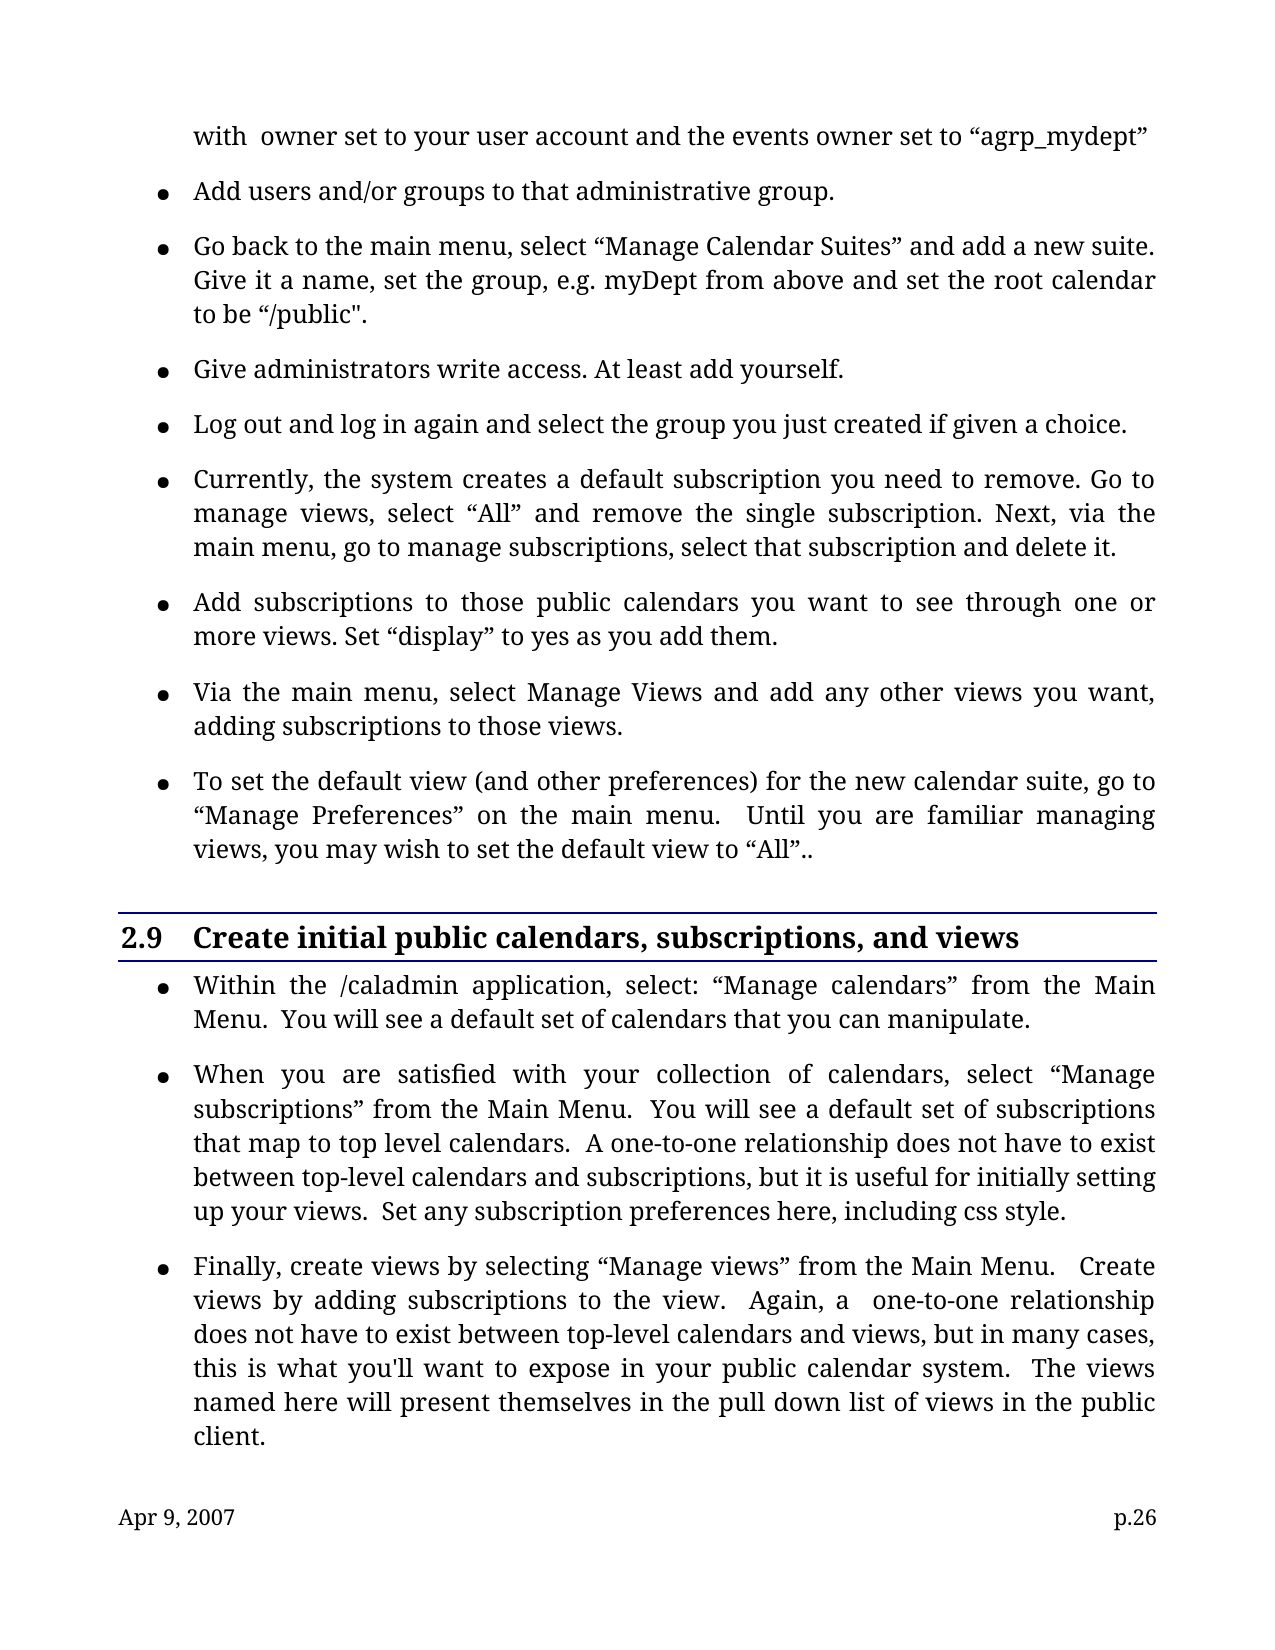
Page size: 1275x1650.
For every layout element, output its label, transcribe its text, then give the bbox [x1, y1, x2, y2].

list Add users and/or groups to that administrative group. [156, 173, 1157, 207]
list Via the main menu, select Manage Views and add any other views you want, adding subscriptions to those views. [156, 674, 1157, 742]
list with owner set to your user account and the events owner set to “agrp_mydept” [156, 118, 1157, 152]
list Add subscriptions to those public calendars you want to see through one or more views. Set “display” to yes as you add them. [156, 585, 1157, 653]
list Log out and log in again and select the group you just created if given a choice. [156, 407, 1157, 441]
list Currently, the system creates a default subscription you need to remove. Go to manage views, select “All” and remove the single subscription. Next, via the main menu, go to manage subscriptions, select that subscription and delete it. [156, 462, 1157, 564]
list Finally, create views by selecting “Manage views” from the Main Menu. Create views by adding subscriptions to the view. Again, a one-to-one relationship does not have to exist between top-level calendars and views, but in many cases, this is what you'll want to expose in your public calendar system. The views named here will present themselves in the pull down list of views in the public client. [156, 1248, 1157, 1453]
subtitle Create initial public calendars, subscriptions, and views [118, 914, 1157, 960]
list To set the default view (and other preferences) for the new calendar suite, go to “Manage Preferences” on the main menu. Until you are familiar managing views, you may wish to set the default view to “All”.. [156, 763, 1157, 866]
list Within the /caladmin application, select: “Manage calendars” from the Main Menu. You will see a default set of calendars that you can manipulate. [156, 968, 1157, 1036]
list Go back to the main menu, select “Manage Calendar Suites” and add a new suite. Give it a name, set the group, e.g. myDept from above and set the root calendar to be “/public". [156, 228, 1157, 331]
list When you are satisfied with your collection of calendars, select “Manage subscriptions” from the Main Menu. You will see a default set of subscriptions that map to top level calendars. A one-to-one relationship does not have to exist between top-level calendars and subscriptions, but it is useful for initially setting up your views. Set any subscription preferences here, including css style. [156, 1057, 1157, 1227]
list Give administrators write access. At least add yourself. [156, 352, 1157, 386]
